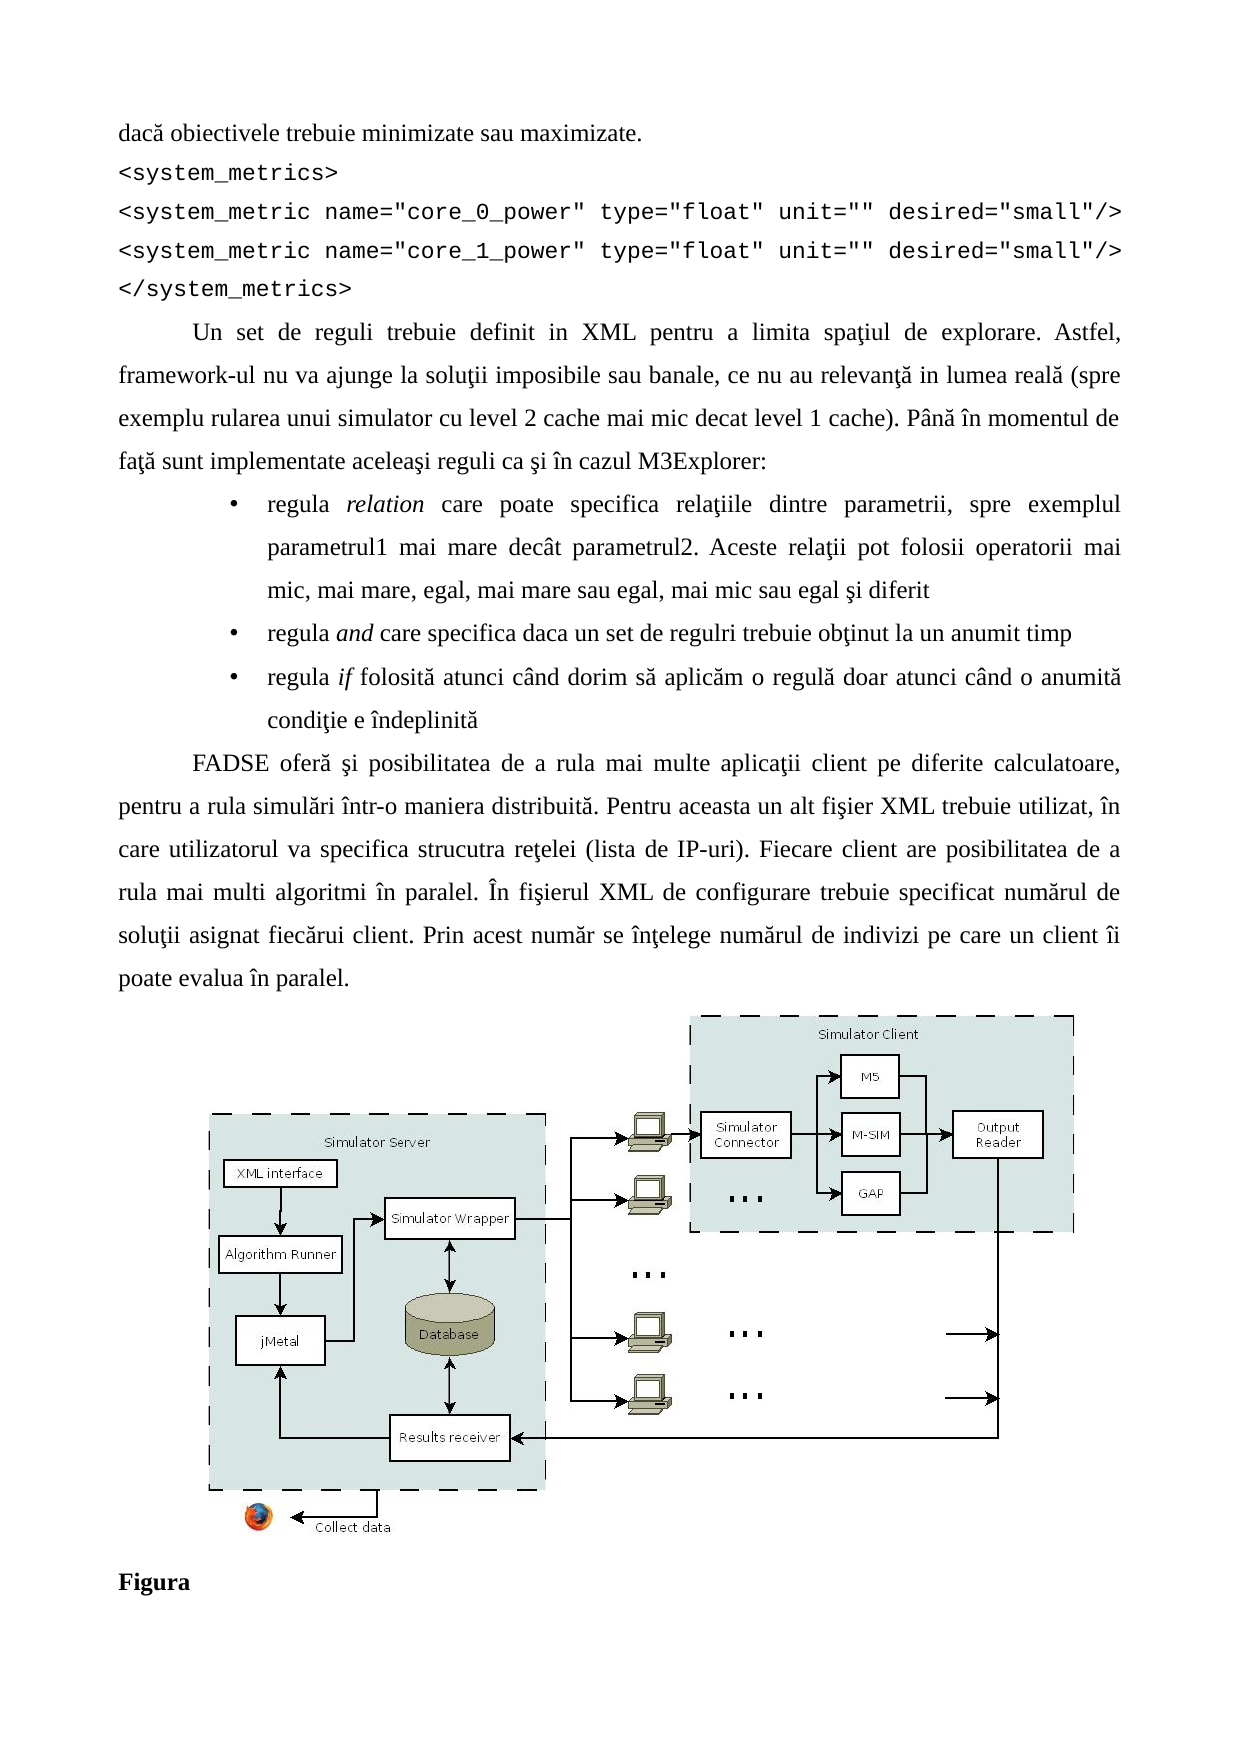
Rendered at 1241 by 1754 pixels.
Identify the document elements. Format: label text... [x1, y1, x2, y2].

text <system_metric name="core_1_power" type="float" unit="" desired="small"/> [118, 239, 1122, 265]
text FADSE oferă şi posibilitatea de a rula mai multe aplicaţii client pe diferite calculatoare, pentru a rula simulări într-o maniera distribuită. Pentru aceasta un alt fişier XML trebuie utilizat, în care utilizatorul va specifica strucutra reţelei (lista de IP-uri). Fiecare client are posibilitatea de a rula mai multi algoritmi în paralel. În fişierul XML de configurare trebuie specificat numărul de soluţii asignat fiecărui client. Prin acest număr se înţelege numărul de indivizi pe care un client îi poate evalua în paralel. [118, 748, 1122, 992]
list regula if folosită atunci când dorim să aplicăm o regulă doar atunci când o anumită condiţie e îndeplinită [229, 662, 1122, 733]
list regula relation care poate specifica relaţiile dintre parametrii, spre exemplul parametrul1 mai mare decât parametrul2. Aceste relaţii pot folosii operatorii mai mic, mai mare, egal, mai mare sau egal, mai mic sau egal şi diferit [229, 489, 1122, 604]
text <system_metrics> [118, 161, 1122, 187]
text dacă obiectivele trebuie minimizate sau maximizate. [118, 118, 1122, 147]
text <system_metric name="core_0_power" type="float" unit="" desired="small"/> [118, 200, 1122, 226]
picture [208, 1015, 1075, 1538]
text </system_metrics> [118, 278, 1122, 304]
list regula and care specifica daca un set de regulri trebuie obţinut la un anumit timp [229, 618, 1122, 647]
text Un set de reguli trebuie definit in XML pentru a limita spaţiul de explorare. Astfel, framework-ul nu va ajunge la soluţii imposibile sau banale, ce nu au relevanţă in lumea reală (spre exemplu rularea unui simulator cu level 2 cache mai mic decat level 1 cache). Până în momentul de faţă sunt implementate aceleaşi reguli ca şi în cazul M3Explorer: [118, 317, 1122, 475]
text Figura [118, 1567, 1122, 1596]
